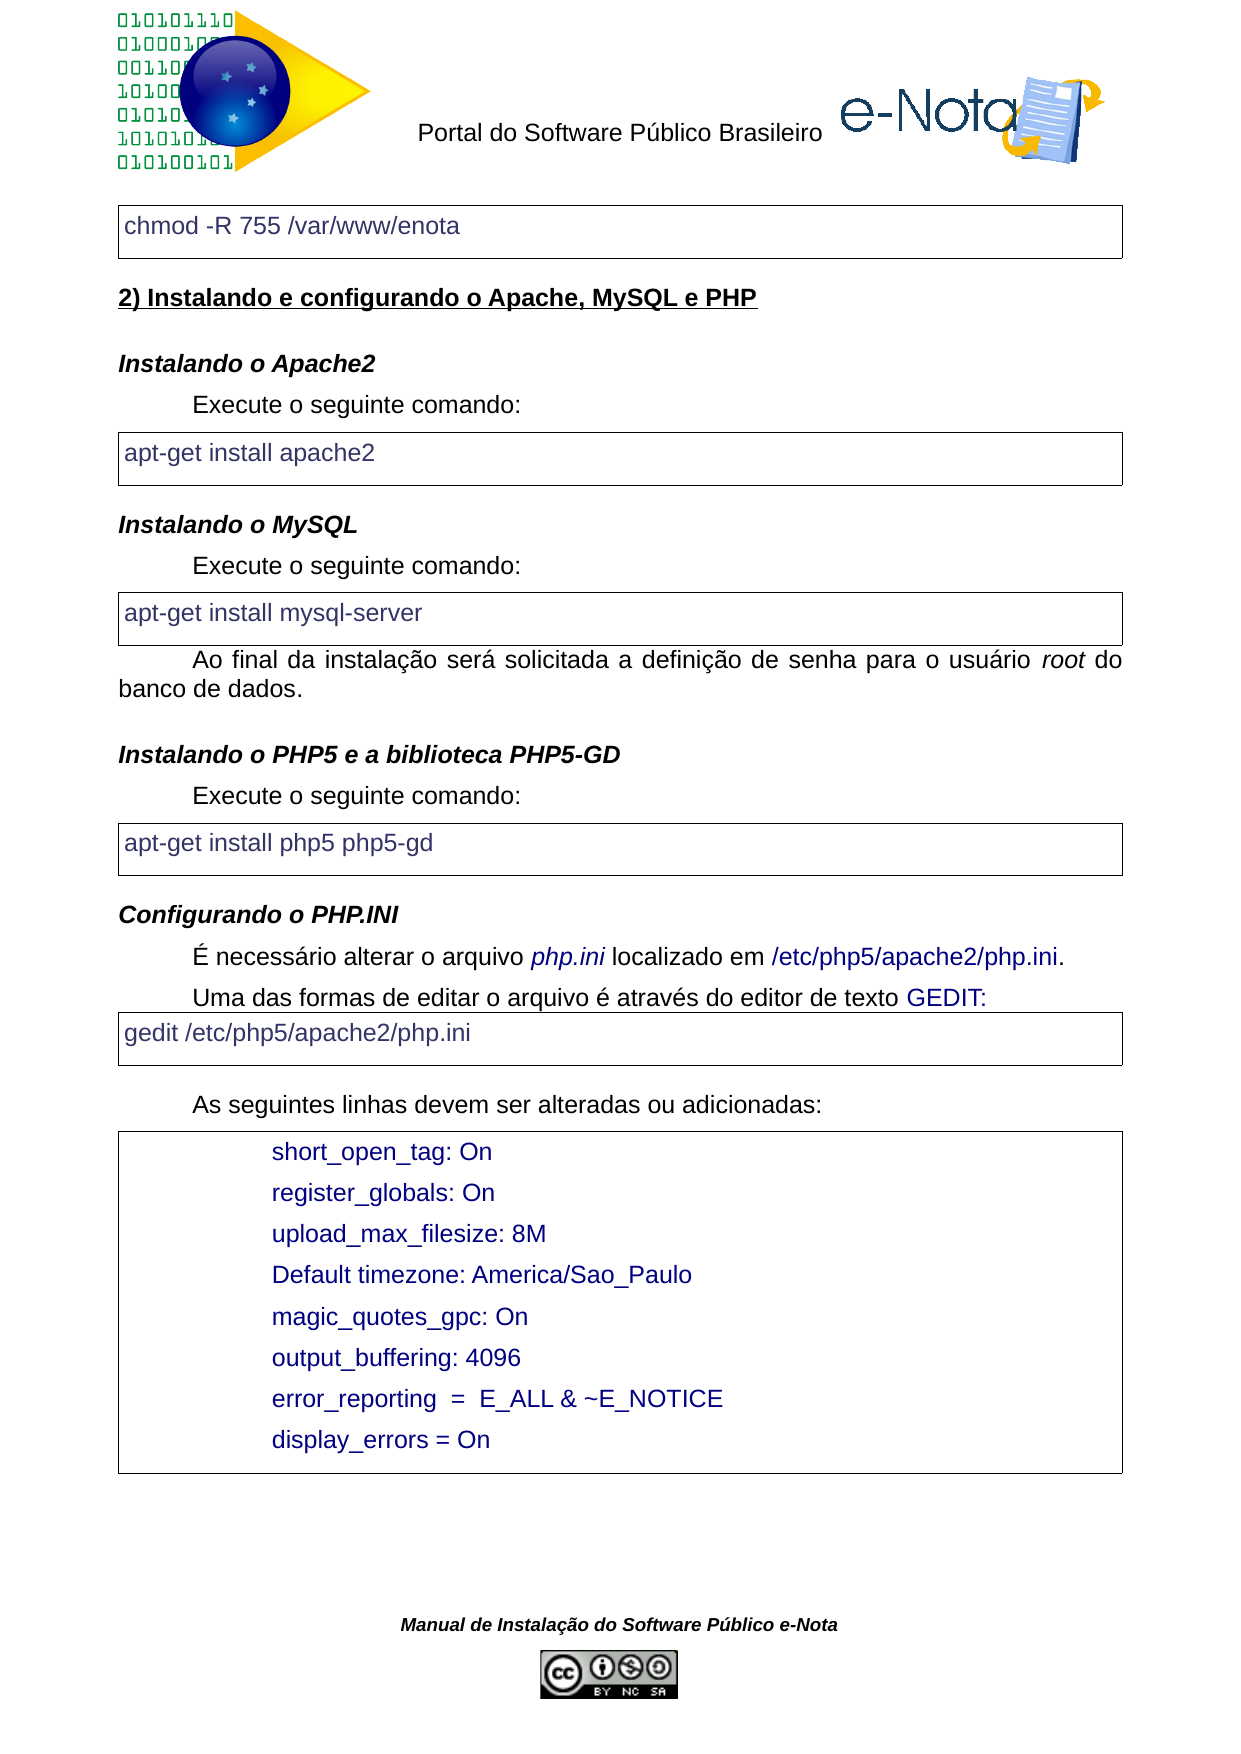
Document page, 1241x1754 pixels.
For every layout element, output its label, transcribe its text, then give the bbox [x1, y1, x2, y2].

subtitle Configurando o PHP.INI [118, 901, 1122, 929]
subtitle Instalando o Apache2 [118, 349, 1122, 378]
table_header chmod -R 755 /var/www/enota [119, 206, 1122, 258]
subtitle As seguintes linhas devem ser alteradas ou adicionadas: [118, 1090, 1122, 1118]
table_header apt-get install apache2 [119, 433, 1122, 484]
text Execute o seguinte comando: [118, 391, 1122, 419]
text É necessário alterar o arquivo php.ini localizado em /etc/php5/apache2/php.ini. [118, 942, 1122, 971]
subtitle Instalando o MySQL [118, 510, 1122, 538]
table_header apt-get install php5 php5-gd [119, 824, 1122, 875]
subtitle Instalando o PHP5 e a biblioteca PHP5-GD [118, 740, 1122, 769]
text Execute o seguinte comando: [118, 551, 1122, 580]
table_header gedit /etc/php5/apache2/php.ini [119, 1013, 1122, 1064]
table_header apt-get install mysql-server [119, 593, 1122, 645]
picture [832, 69, 1111, 171]
subtitle 2) Instalando e configurando o Apache, MySQL e PHP [118, 283, 1122, 312]
picture [118, 10, 371, 172]
text Execute o seguinte comando: [118, 781, 1122, 810]
picture [540, 1650, 678, 1699]
table_header short_open_tag: On register_globals: On upload_max_filesize: 8M Default timezone: America/Sao_Paulo magic_quotes_gpc: On output_buffering: 4096 error_reporting = E_ALL & ~E_NOTICE display_errors = On [119, 1132, 1122, 1472]
text Uma das formas de editar o arquivo é através do editor de texto GEDIT: [118, 983, 1122, 1012]
text Ao final da instalação será solicitada a definição de senha para o usuário root do banco de dados. [118, 646, 1122, 703]
